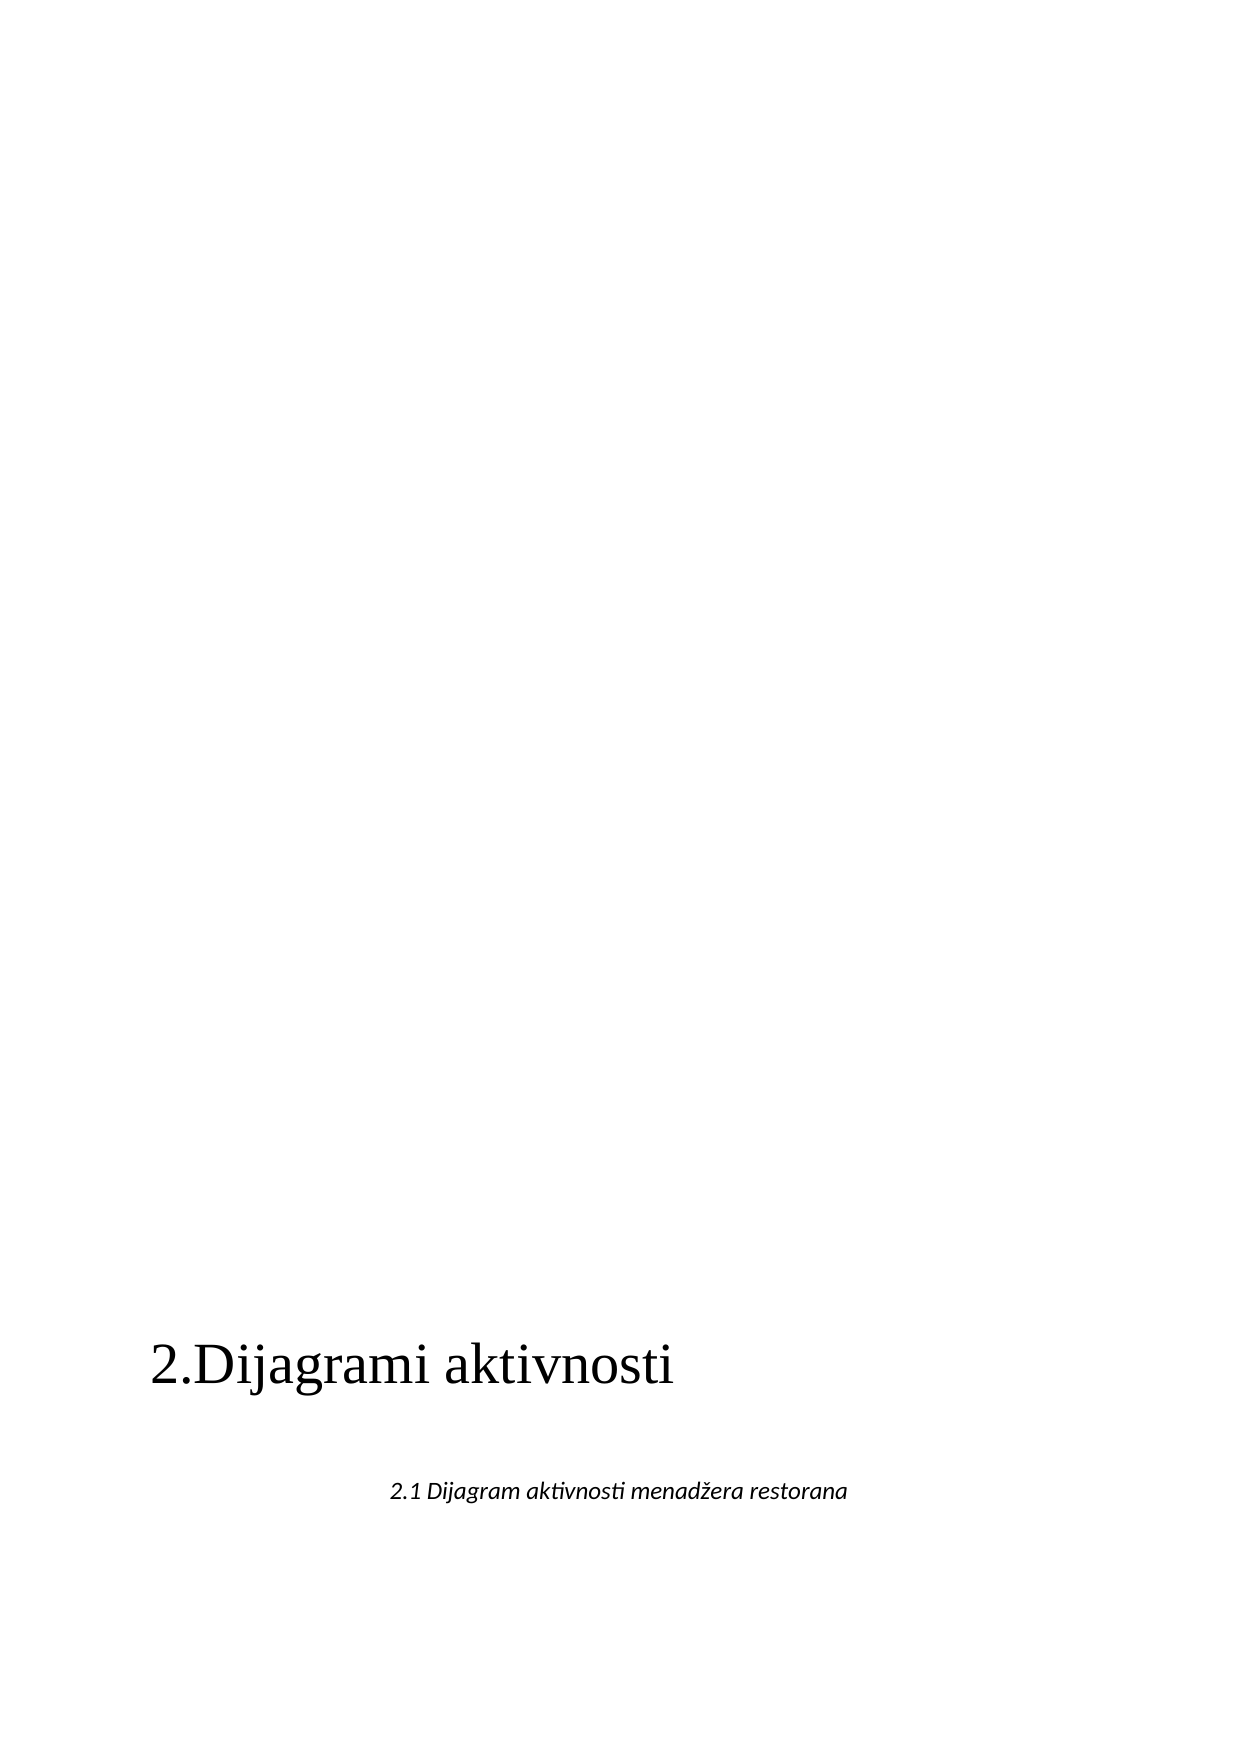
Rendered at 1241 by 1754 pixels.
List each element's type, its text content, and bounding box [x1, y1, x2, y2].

text 2.1 Dijagram aktivnosti menadžera restorana [150, 1475, 1090, 1506]
text 2.Dijagrami aktivnosti [150, 1329, 1090, 1396]
